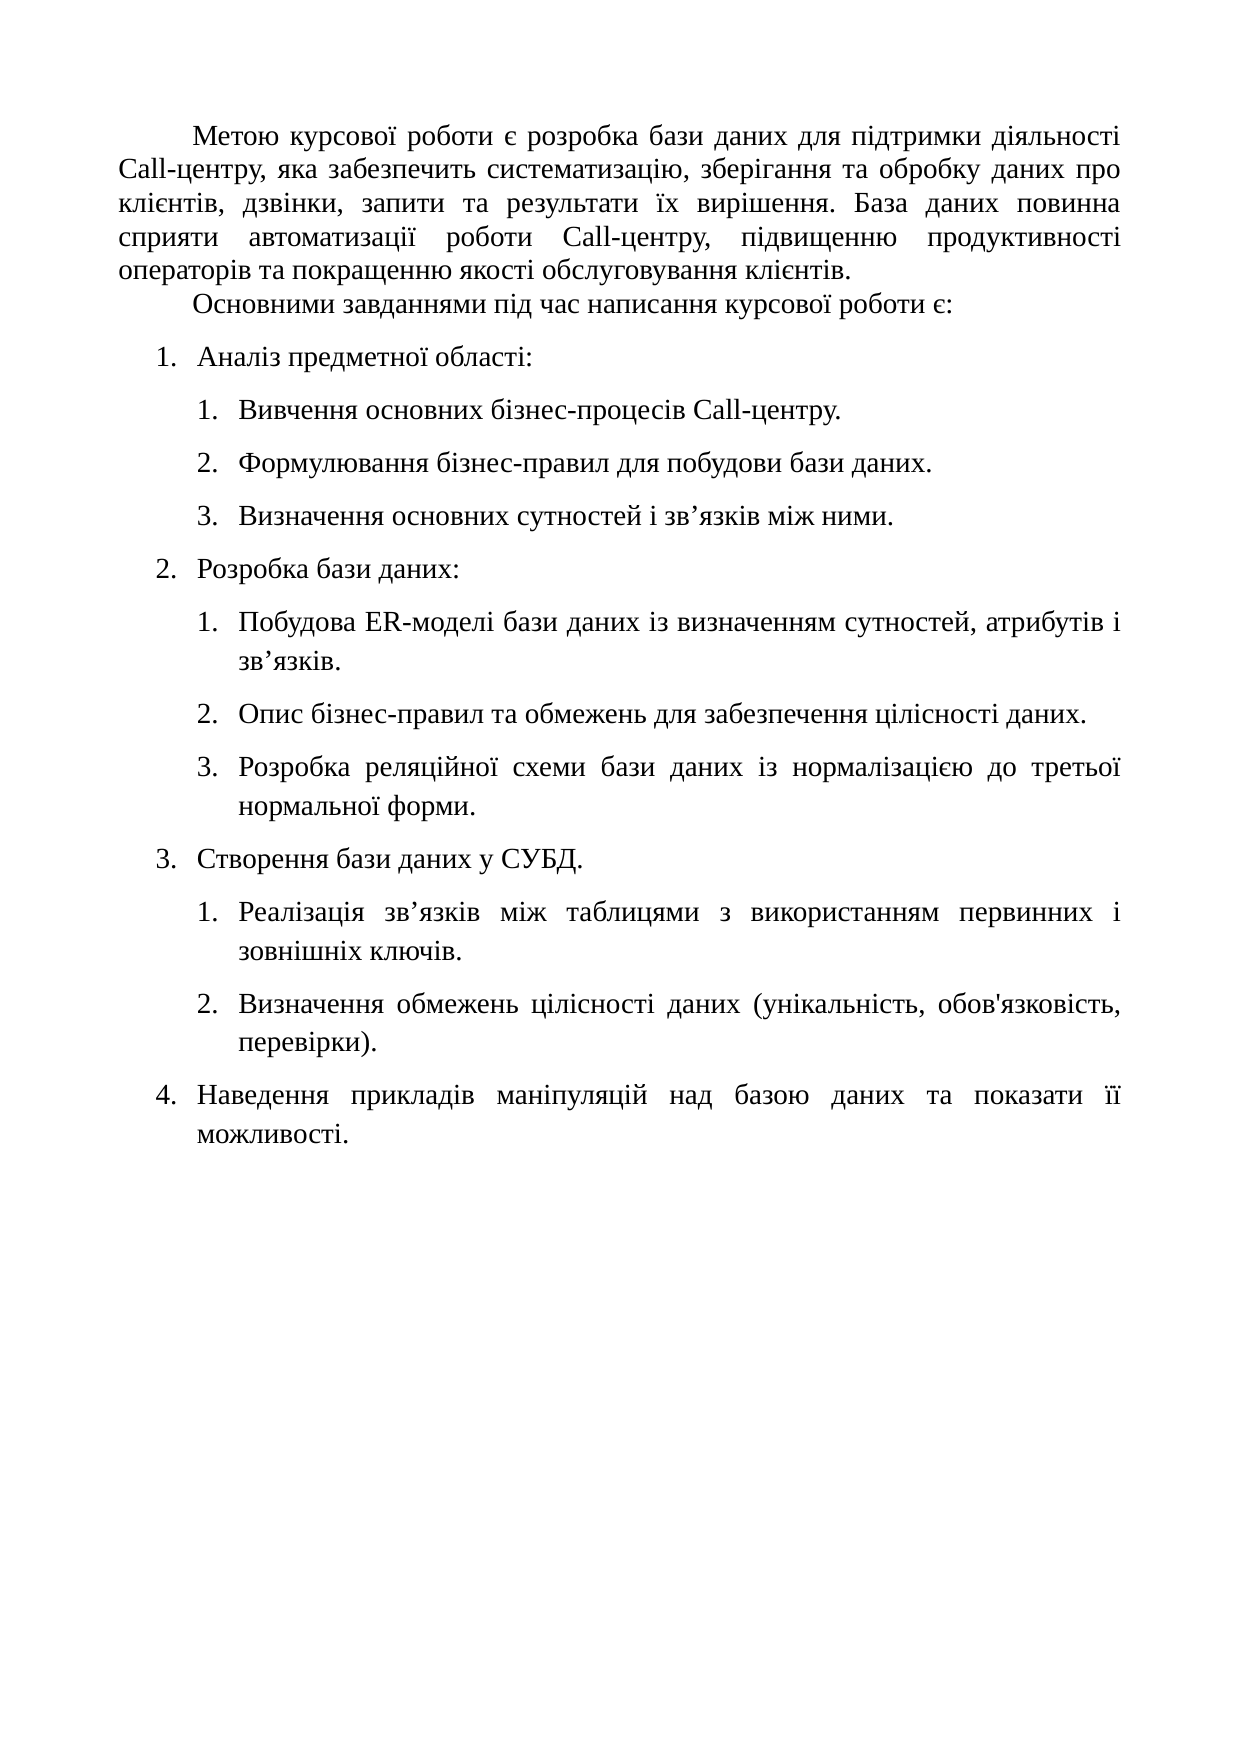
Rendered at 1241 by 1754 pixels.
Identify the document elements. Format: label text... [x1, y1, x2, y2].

list Наведення прикладів маніпуляцій над базою даних та показати її можливості. [155, 1077, 1122, 1149]
list Реалізація зв’язків між таблицями з використанням первинних і зовнішніх ключів. [197, 894, 1122, 966]
list Визначення обмежень цілісності даних (унікальність, обов'язковість, перевірки). [197, 986, 1122, 1058]
text Метою курсової роботи є розробка бази даних для підтримки діяльності Call-центру, яка забезпечить систематизацію, зберігання та обробку даних про клієнтів, дзвінки, запити та результати їх вирішення. База даних повинна сприяти автоматизації роботи Call-центру, підвищенню продуктивності операторів та покращенню якості обслуговування клієнтів. [118, 118, 1122, 286]
list Формулювання бізнес-правил для побудови бази даних. [197, 445, 1122, 479]
list Аналіз предметної області: [155, 339, 1122, 372]
text Основними завданнями під час написання курсової роботи є: [118, 286, 1122, 319]
list Створення бази даних у СУБД. [155, 841, 1122, 874]
list Розробка реляційної схеми бази даних із нормалізацією до третьої нормальної форми. [197, 749, 1122, 821]
list Визначення основних сутностей і зв’язків між ними. [197, 498, 1122, 532]
list Опис бізнес-правил та обмежень для забезпечення цілісності даних. [197, 696, 1122, 730]
list Вивчення основних бізнес-процесів Call-центру. [197, 392, 1122, 426]
list Побудова ER-моделі бази даних із визначенням сутностей, атрибутів і зв’язків. [197, 604, 1122, 677]
list Розробка бази даних: [155, 551, 1122, 585]
